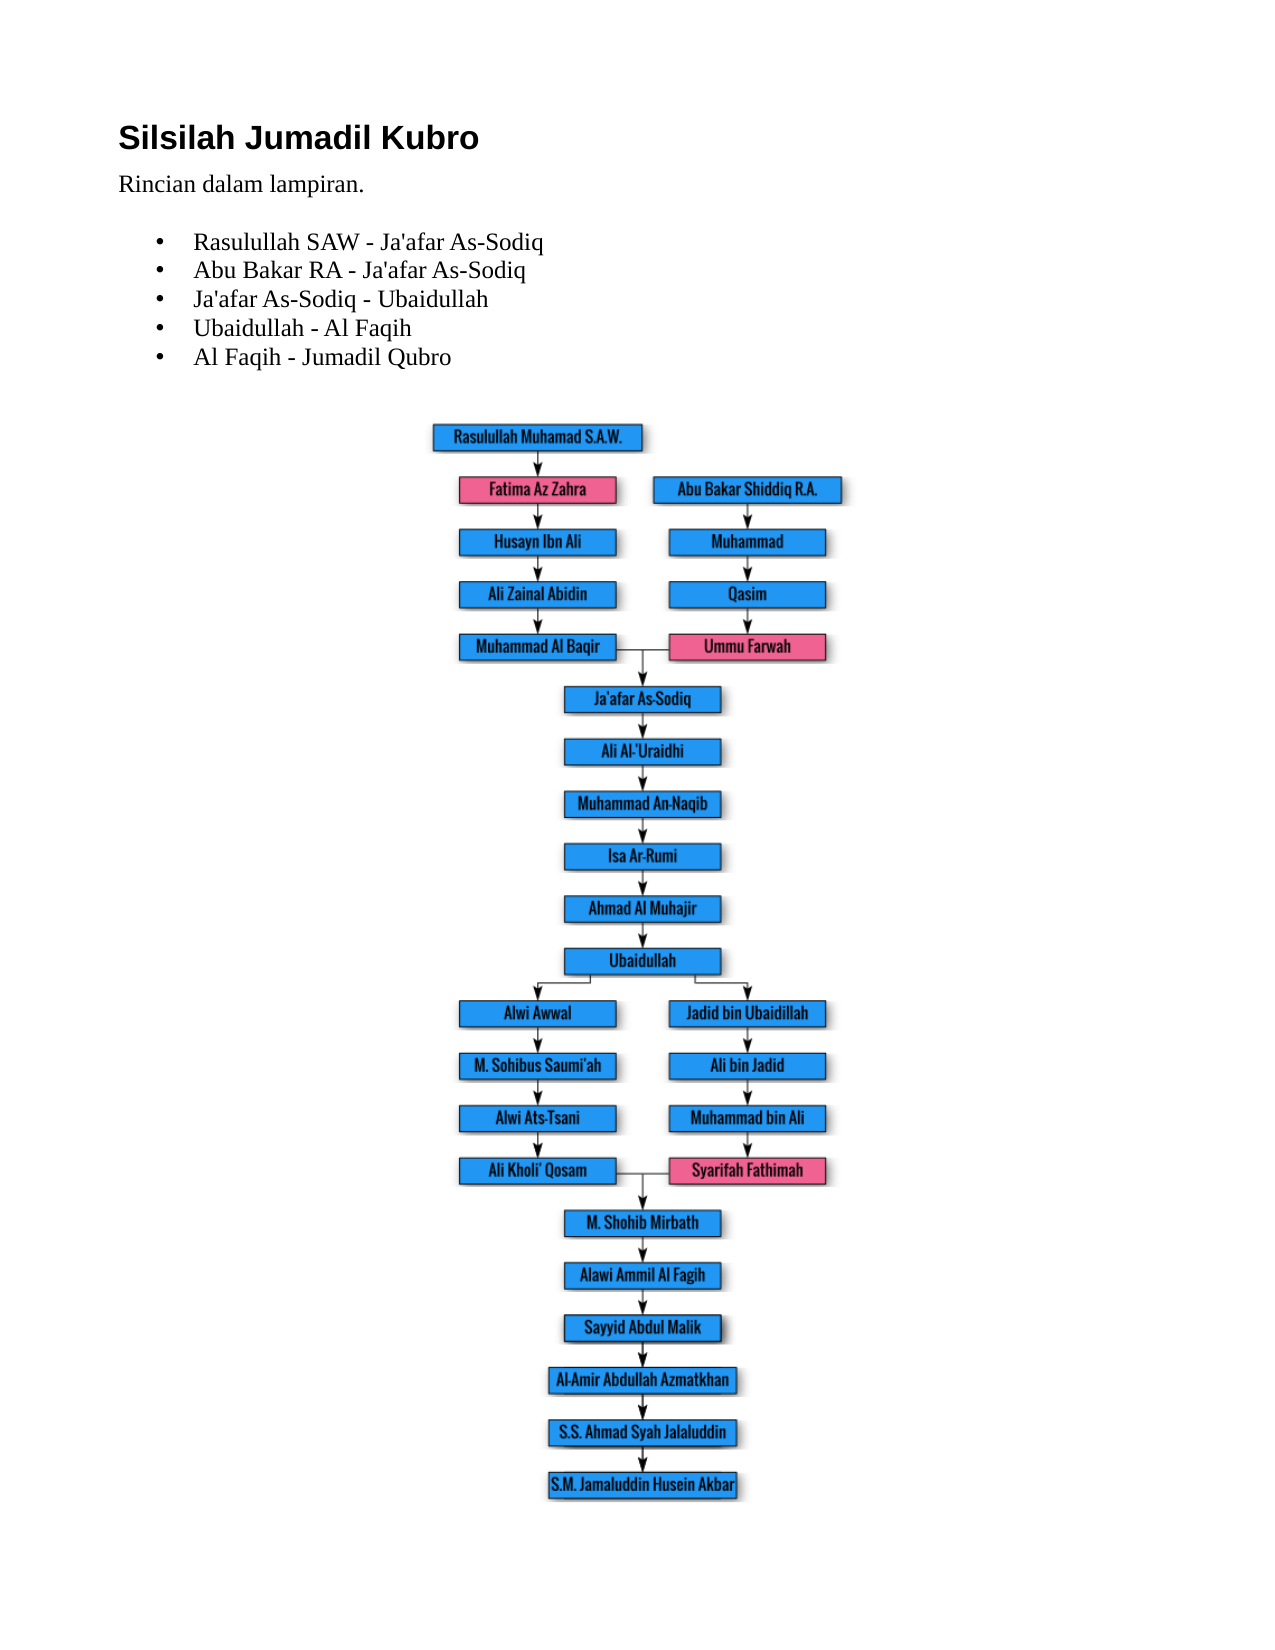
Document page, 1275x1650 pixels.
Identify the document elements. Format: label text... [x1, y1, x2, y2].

list Rasulullah SAW - Ja'afar As-Sodiq [156, 227, 1157, 256]
text Rincian dalam lampiran. [118, 169, 1157, 198]
subtitle Silsilah Jumadil Kubro [118, 118, 1157, 157]
picture [412, 399, 863, 1520]
list Ubaidullah - Al Faqih [156, 313, 1157, 342]
list Ja'afar As-Sodiq - Ubaidullah [156, 284, 1157, 313]
list Abu Bakar RA - Ja'afar As-Sodiq [156, 256, 1157, 284]
list Al Faqih - Jumadil Qubro [156, 342, 1157, 371]
